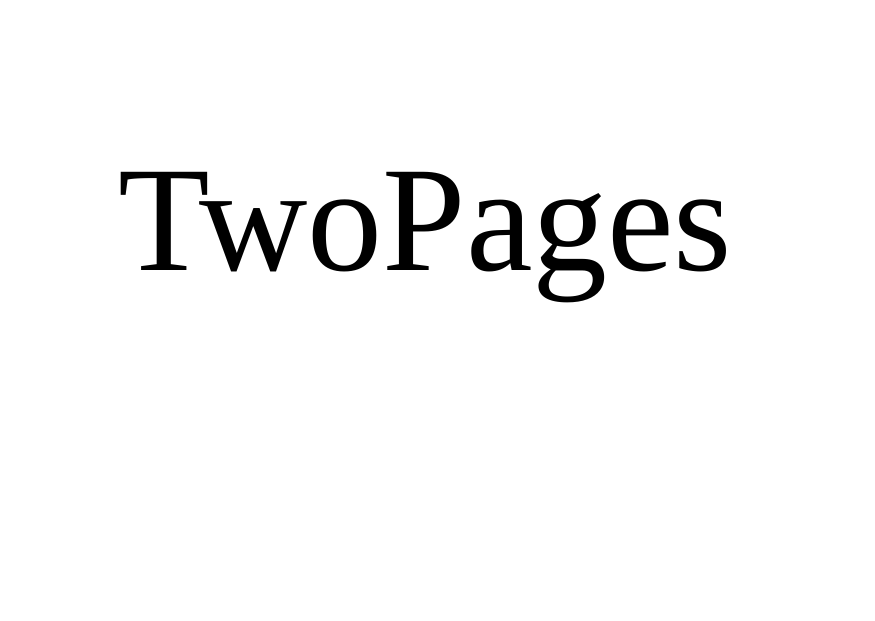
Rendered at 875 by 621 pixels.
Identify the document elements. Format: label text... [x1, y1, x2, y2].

text TwoPages [118, 130, 756, 302]
